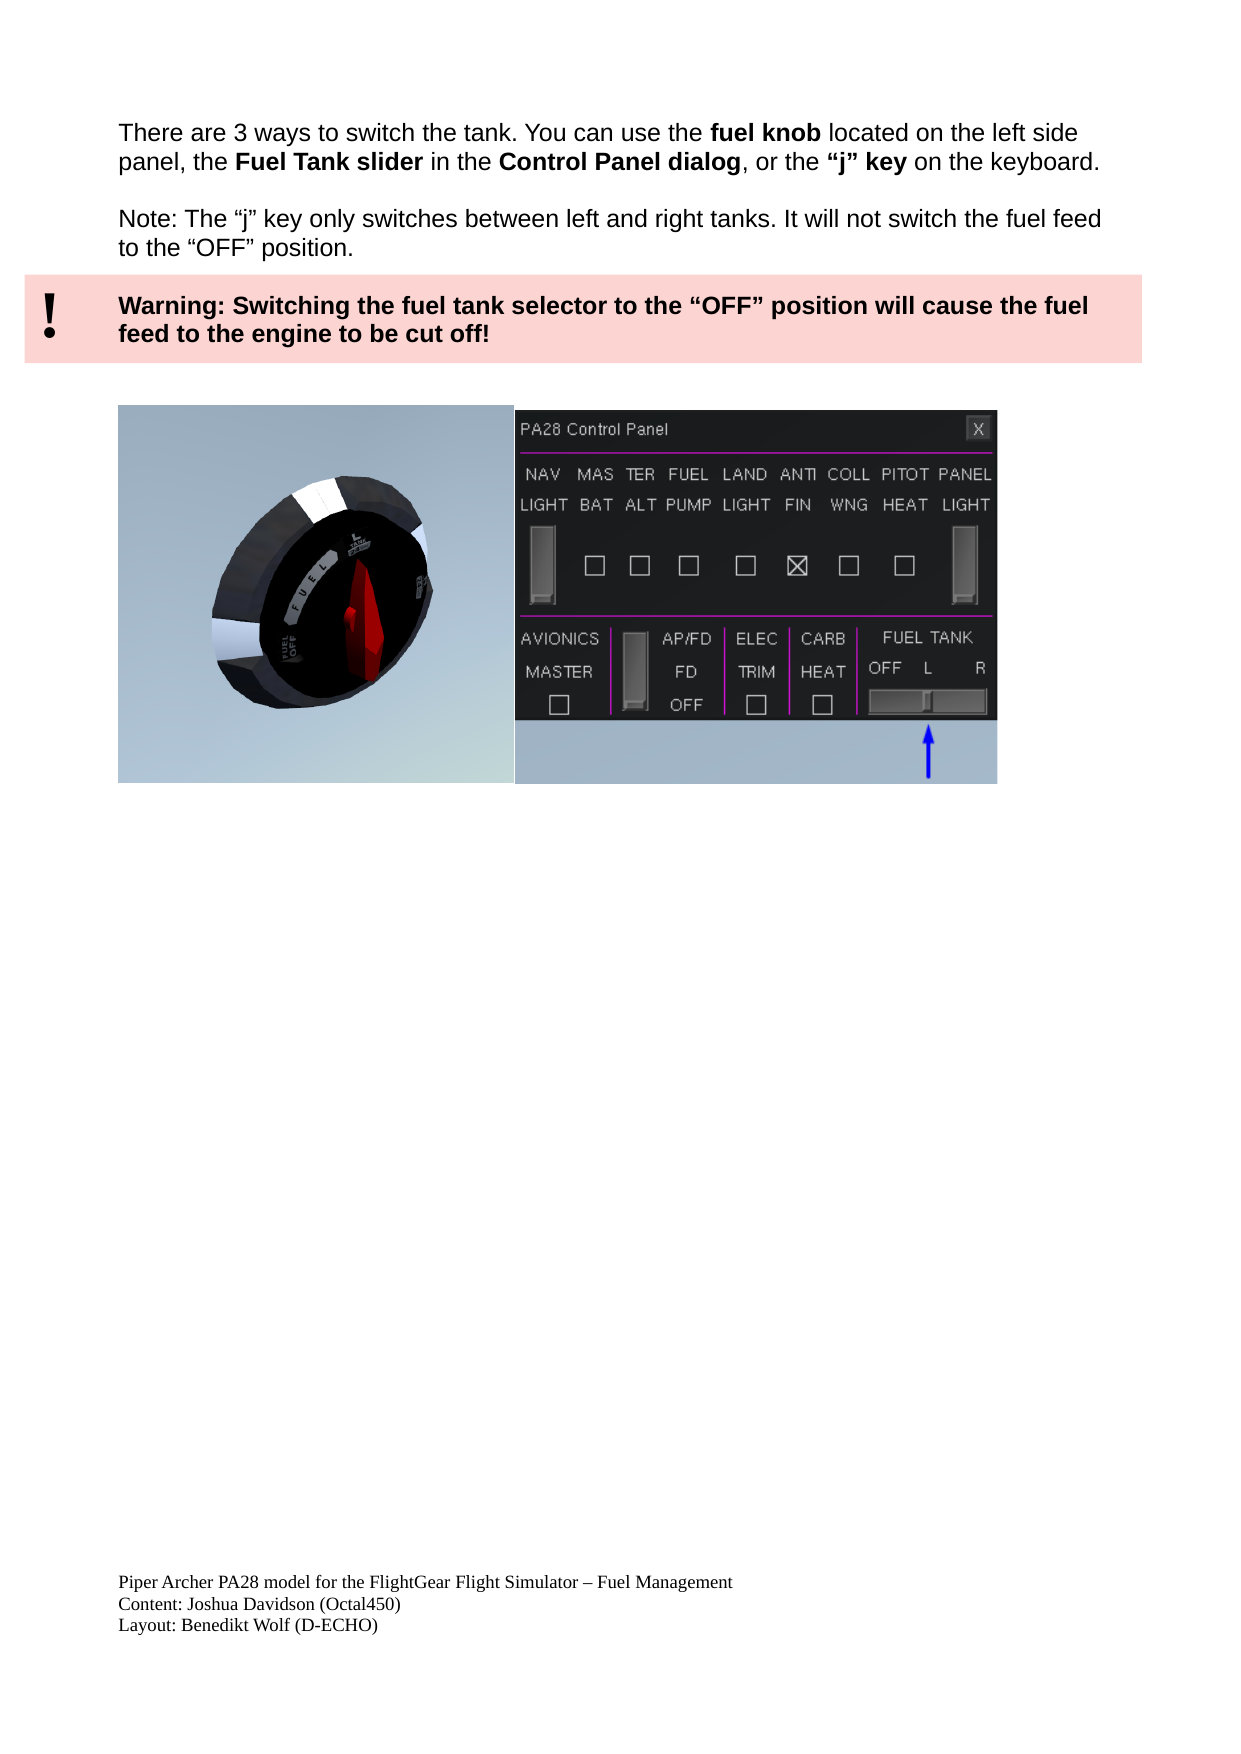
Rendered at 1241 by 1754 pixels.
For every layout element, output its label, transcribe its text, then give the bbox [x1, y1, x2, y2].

picture [515, 410, 998, 784]
picture [118, 405, 514, 783]
text Note: The “j” key only switches between left and right tanks. It will not switch the fuel feed to the “OFF” position. [118, 204, 1122, 262]
text There are 3 ways to switch the tank. You can use the fuel knob located on the left side panel, the Fuel Tank slider in the Control Panel dialog, or the “j” key on the keyboard. [118, 118, 1122, 204]
